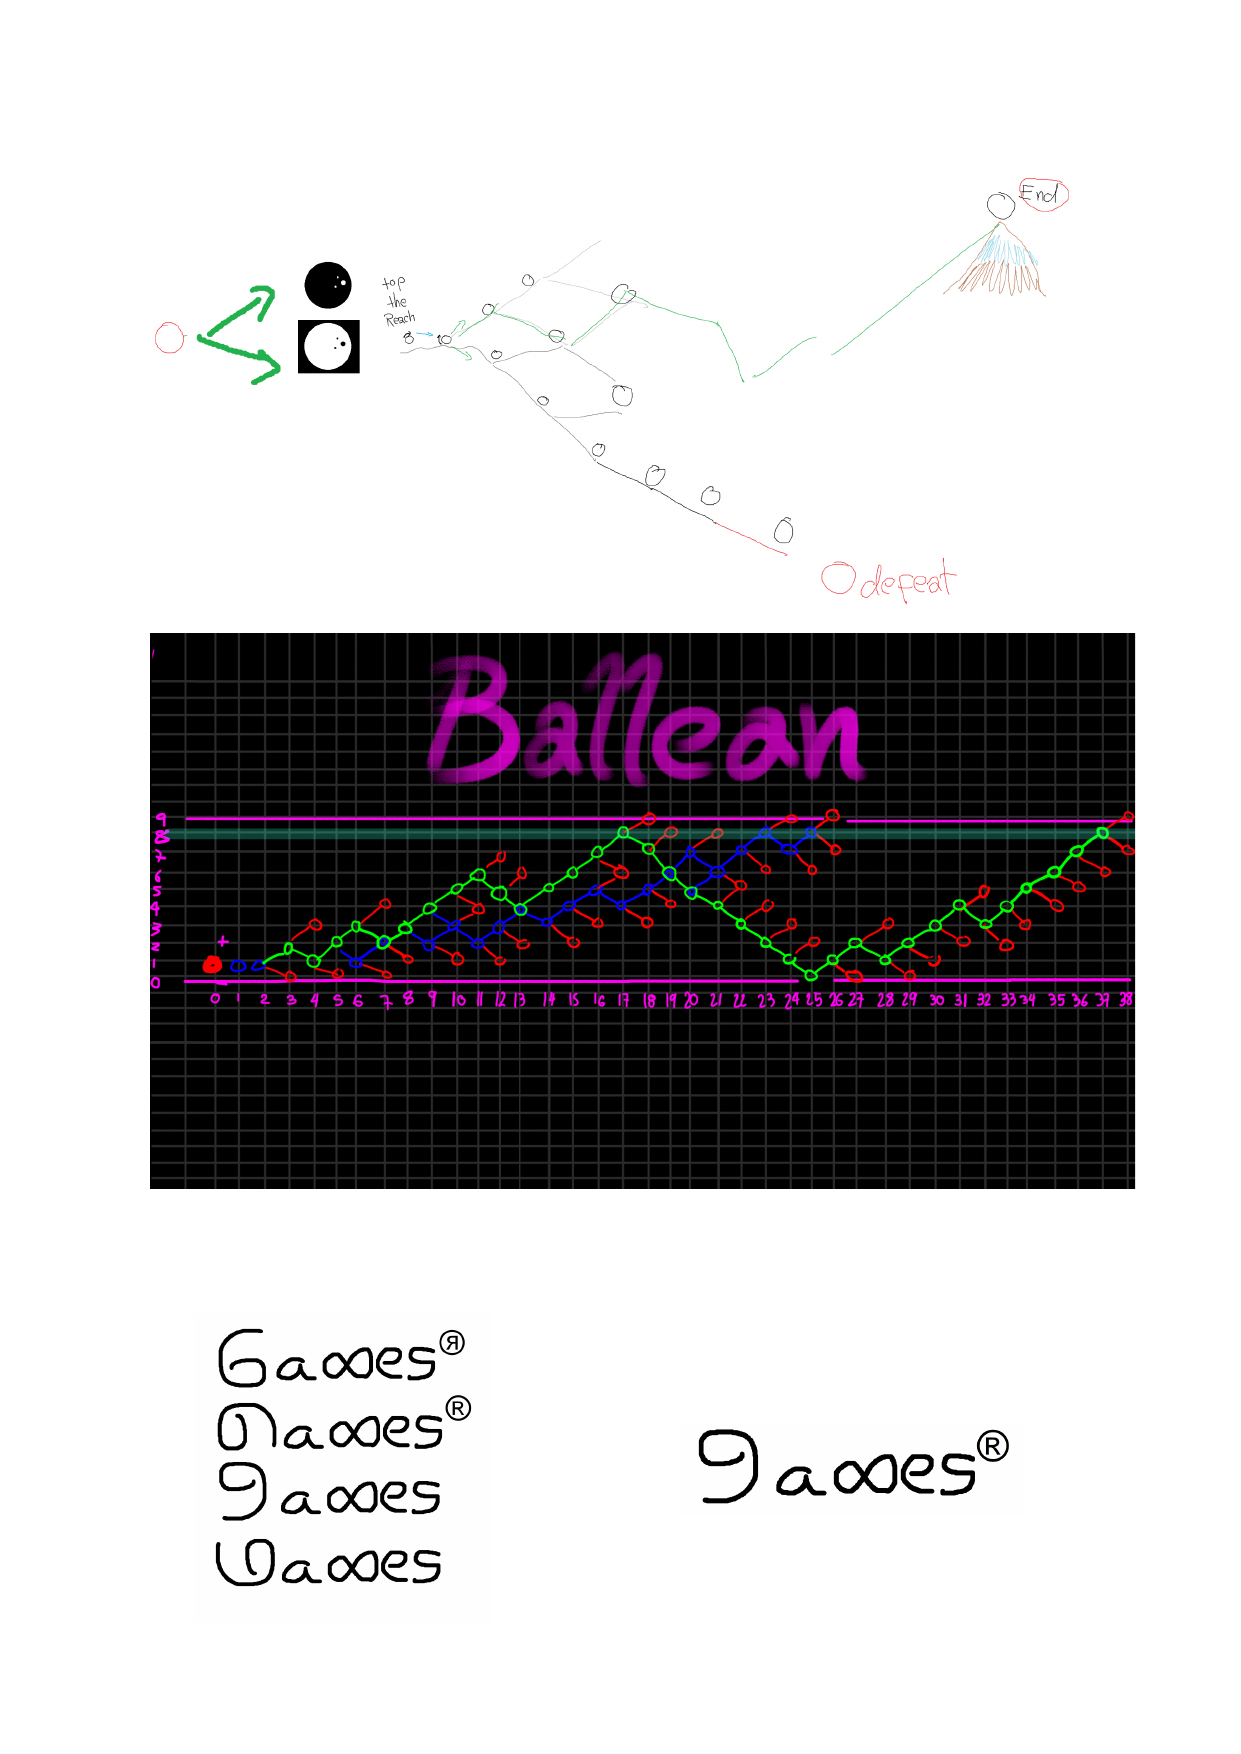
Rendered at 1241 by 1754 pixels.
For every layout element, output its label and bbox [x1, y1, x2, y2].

picture [193, 1313, 492, 1623]
picture [150, 150, 1136, 1189]
picture [676, 1420, 1026, 1515]
